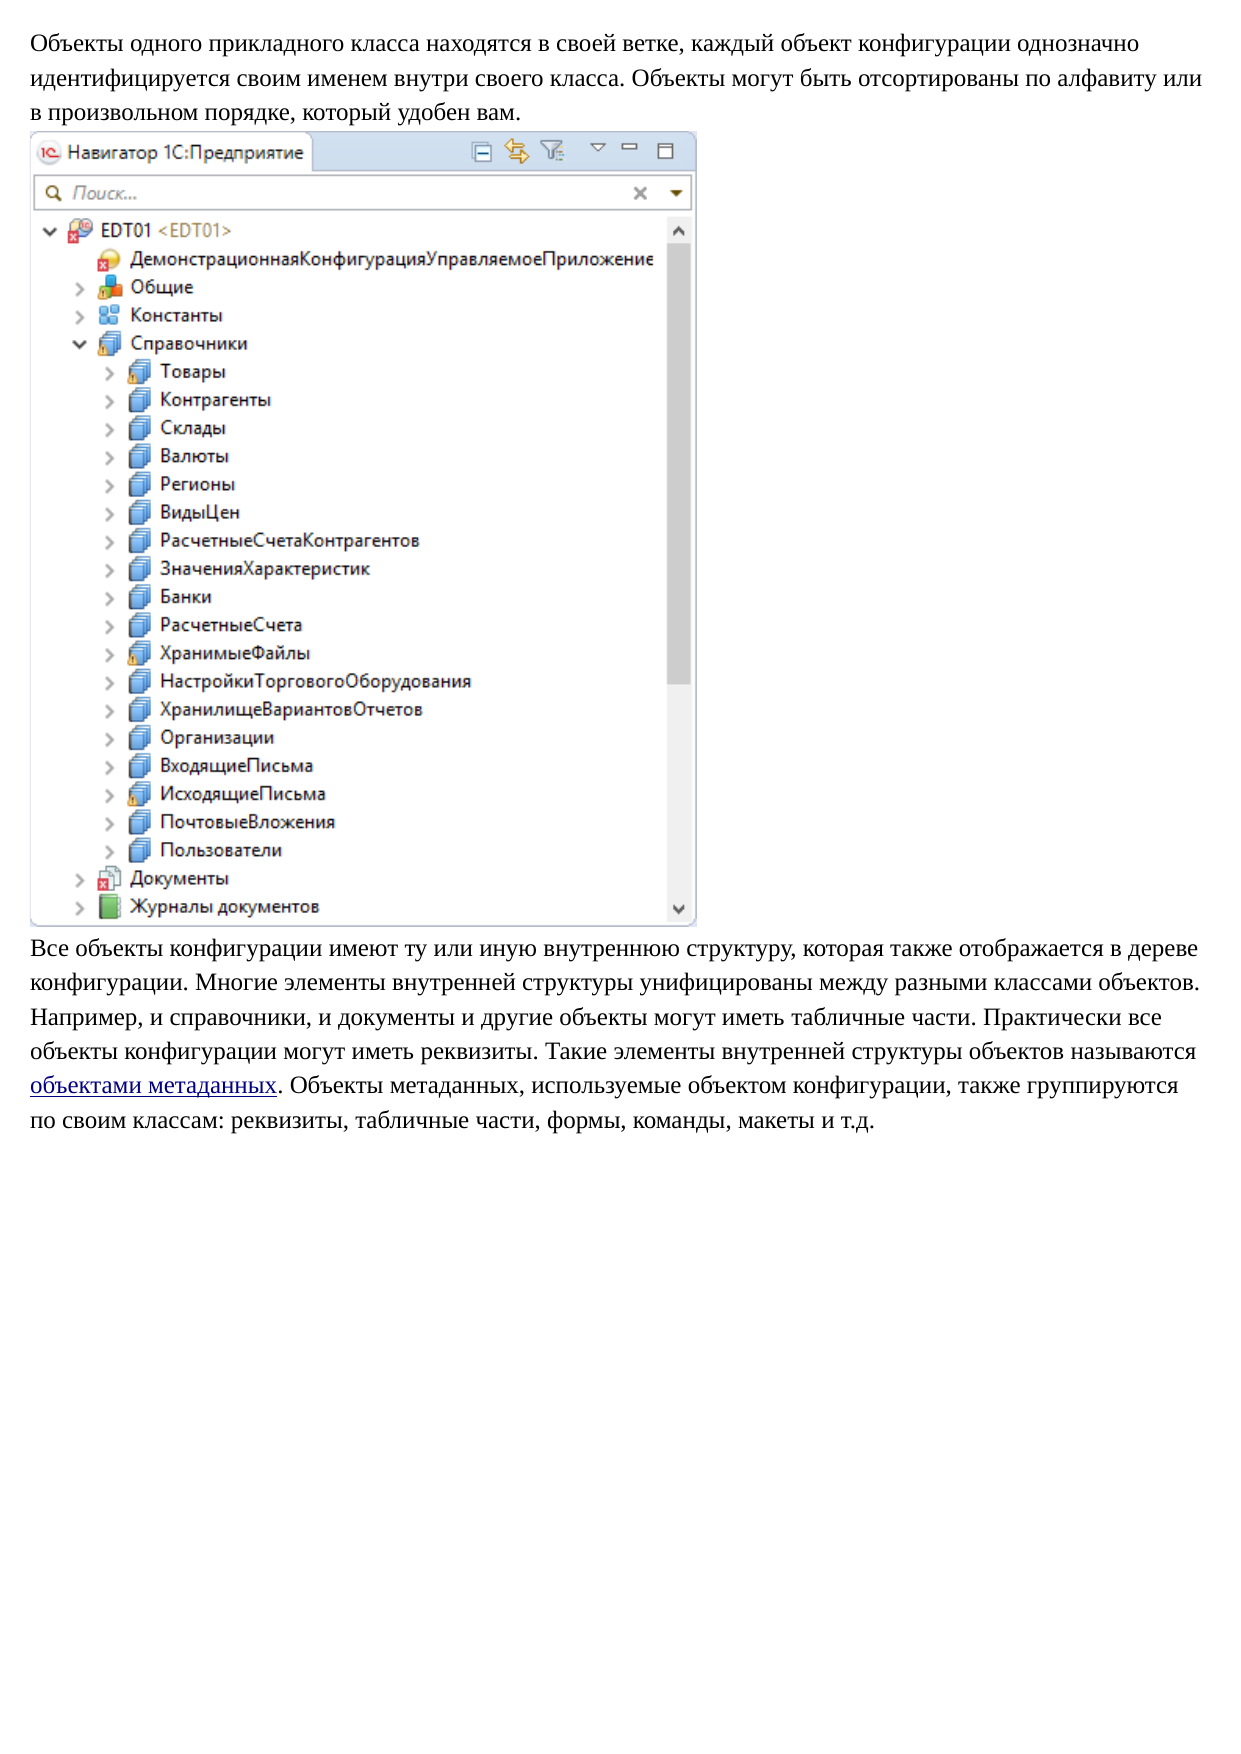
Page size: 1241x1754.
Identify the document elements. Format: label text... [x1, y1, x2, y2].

text Объекты одного прикладного класса находятся в своей ветке, каждый объект конфигурации однозначно идентифицируется своим именем внутри своего класса. Объекты могут быть отсортированы по алфавиту или в произвольном порядке, который удобен вам. [30, 28, 1211, 126]
text Все объекты конфигурации имеют ту или иную внутреннюю структуру, которая также отображается в дереве конфигурации. Многие элементы внутренней структуры унифицированы между разными классами объектов. Например, и справочники, и документы и другие объекты могут иметь табличные части. Практически все объекты конфигурации могут иметь реквизиты. Такие элементы внутренней структуры объектов называются объектами метаданных. Объекты метаданных, используемые объектом конфигурации, также группируются по своим классам: реквизиты, табличные части, формы, команды, макеты и т.д. [30, 933, 1211, 1134]
picture [29, 131, 697, 927]
